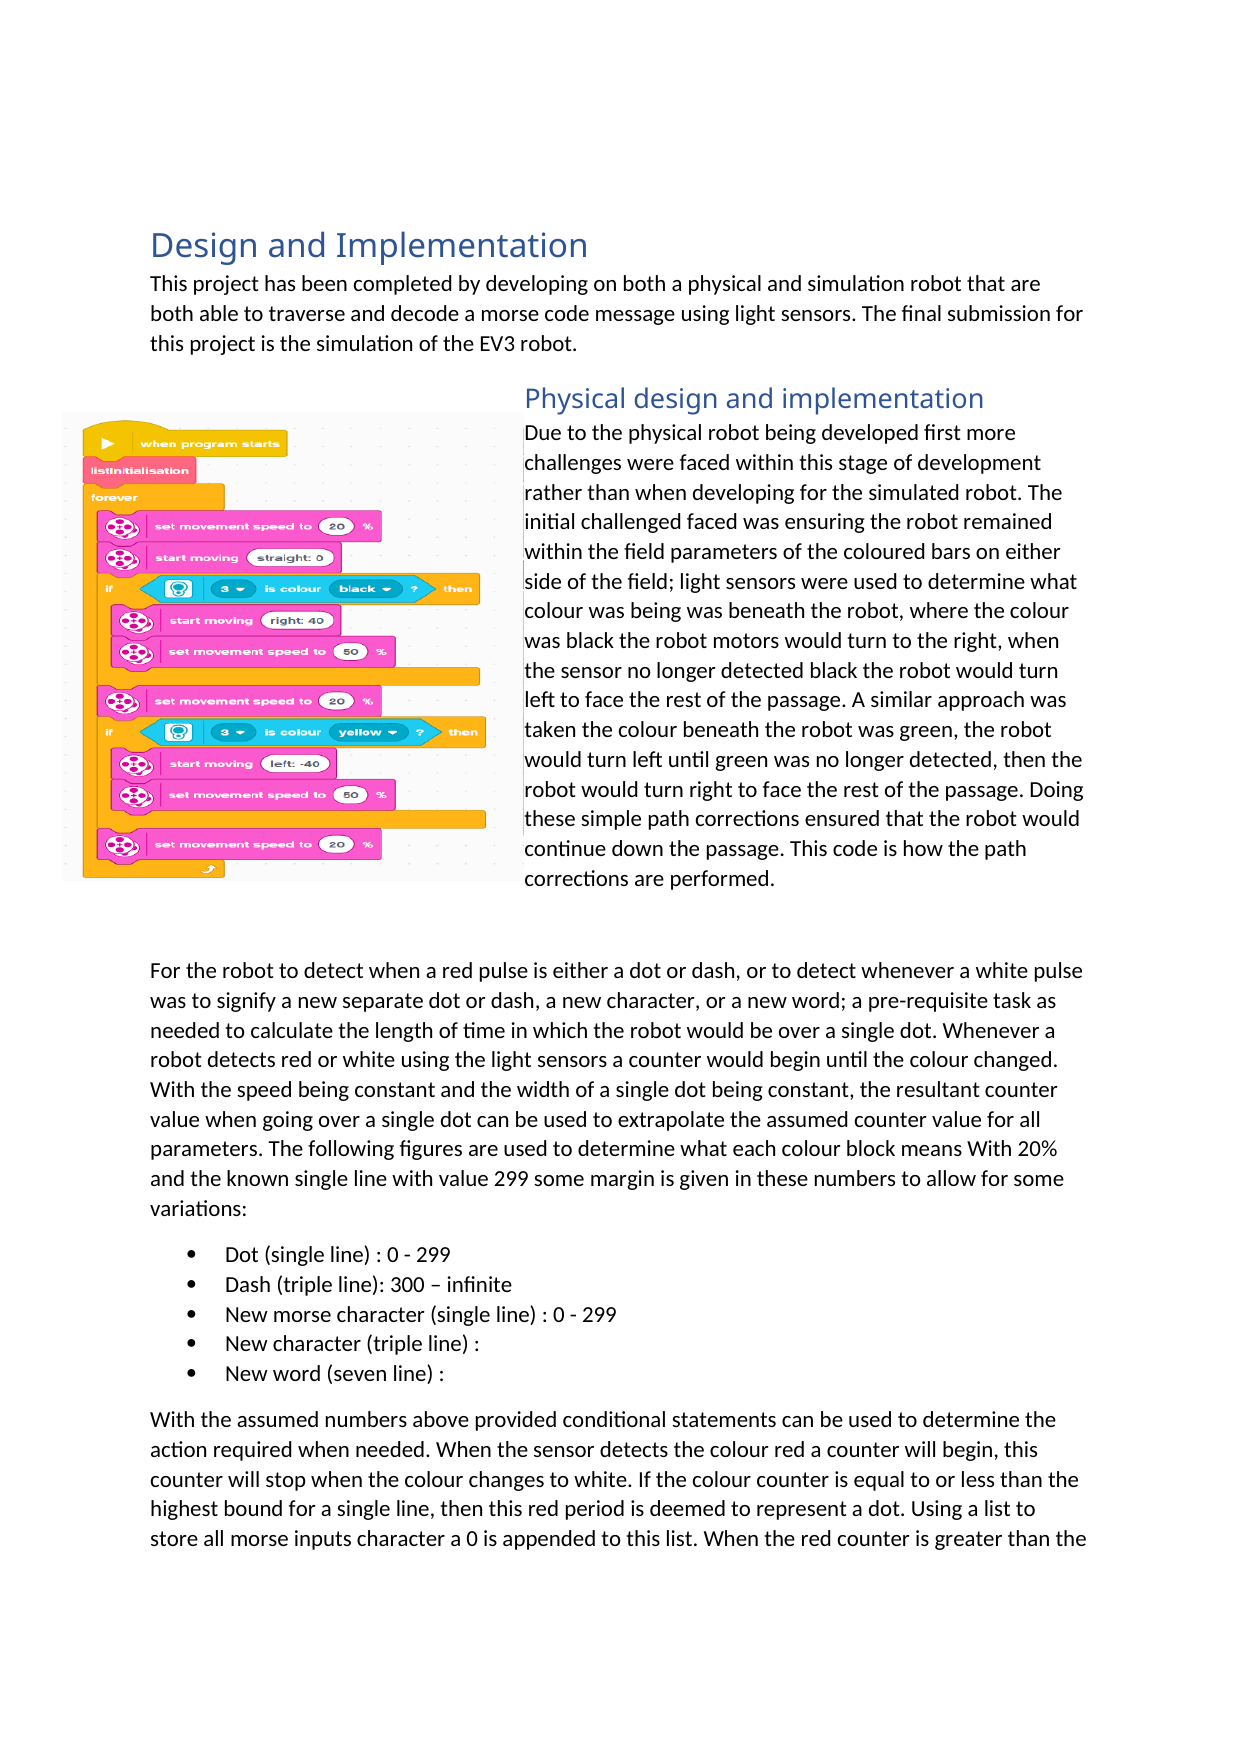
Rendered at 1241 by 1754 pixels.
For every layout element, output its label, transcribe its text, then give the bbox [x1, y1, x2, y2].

list Dash (triple line): 300 – infinite [187, 1270, 1090, 1298]
list Dot (single line) : 0 - 299 [187, 1240, 1090, 1268]
subtitle Design and Implementation [150, 221, 1090, 267]
text With the assumed numbers above provided conditional statements can be used to determine the action required when needed. When the sensor detects the colour red a counter will begin, this counter will stop when the colour changes to white. If the colour counter is equal to or less than the highest bound for a single line, then this red period is deemed to represent a dot. Using a list to store all morse inputs character a 0 is appended to this list. When the red counter is greater than the [150, 1405, 1090, 1552]
list New morse character (single line) : 0 - 299 [187, 1300, 1090, 1328]
text Due to the physical robot being developed first more challenges were faced within this stage of development rather than when developing for the simulated robot. The initial challenged faced was ensuring the robot remained within the field parameters of the coloured bars on either side of the field; light sensors were used to determine what colour was being was beneath the robot, where the colour was black the robot motors would turn to the right, when the sensor no longer detected black the robot would turn left to face the rest of the passage. A similar approach was taken the colour beneath the robot was green, the robot would turn left until green was no longer detected, then the robot would turn right to face the rest of the passage. Doing these simple path corrections ensured that the robot would continue down the passage. This code is how the path corrections are performed. [150, 418, 1090, 892]
text For the robot to detect when a red pulse is either a dot or dash, or to detect whenever a white pulse was to signify a new separate dot or dash, a new character, or a new word; a pre-requisite task as needed to calculate the length of time in which the robot would be over a single dot. Whenever a robot detects red or white using the light sensors a counter would begin until the colour changed. With the speed being constant and the width of a single dot being constant, the resultant counter value when going over a single dot can be used to extrapolate the assumed counter value for all parameters. The following figures are used to determine what each colour block means With 20% and the known single line with value 299 some margin is given in these numbers to allow for some variations: [150, 956, 1090, 1222]
subtitle Physical design and implementation [150, 379, 1090, 416]
list New character (triple line) : [187, 1329, 1090, 1357]
list New word (seven line) : [187, 1359, 1090, 1387]
text This project has been completed by developing on both a physical and simulation robot that are both able to traverse and decode a morse code message using light sensors. The final submission for this project is the simulation of the EV3 robot. [150, 269, 1090, 357]
